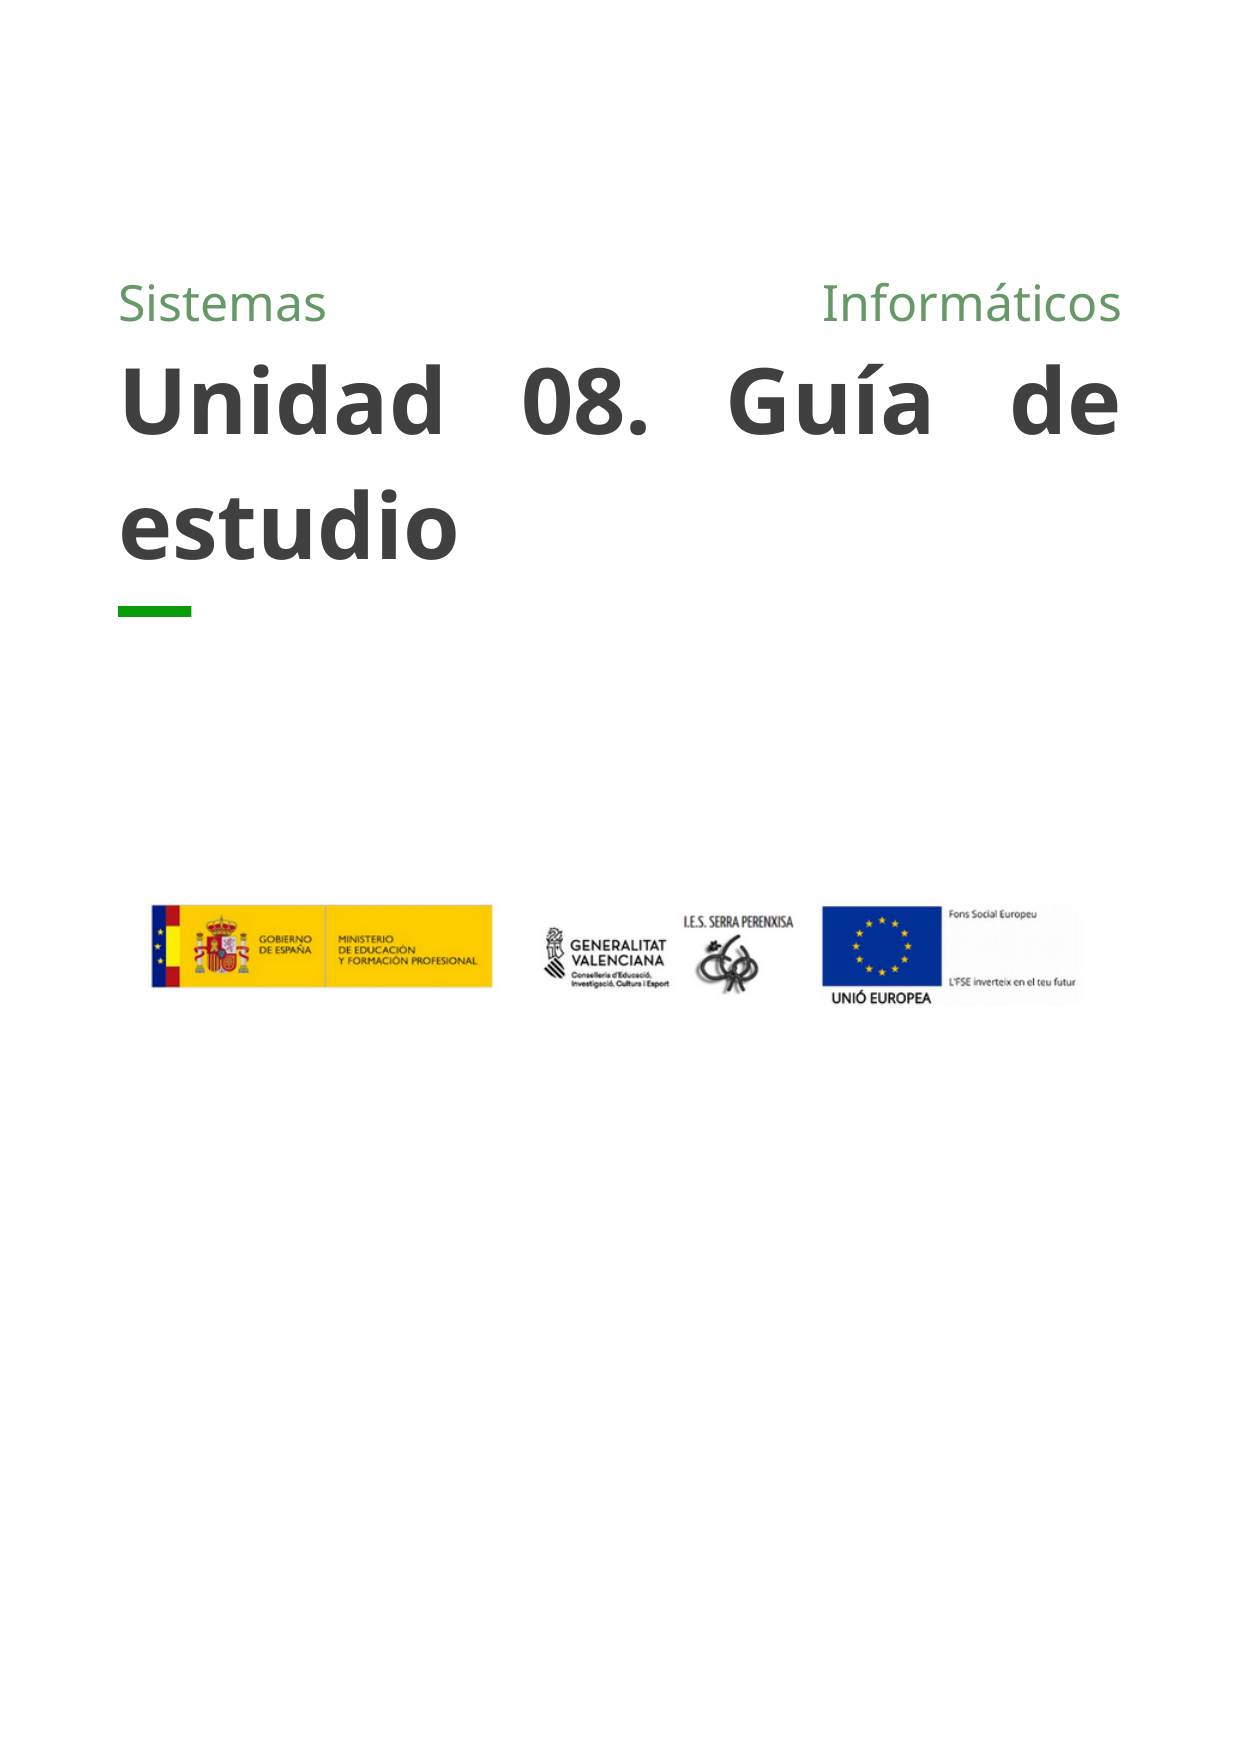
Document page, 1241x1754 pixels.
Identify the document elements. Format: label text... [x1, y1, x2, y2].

title Sistemas Informáticos Unidad 08. Guía de estudio [118, 268, 1122, 586]
picture [118, 606, 192, 617]
picture [118, 885, 1123, 1005]
